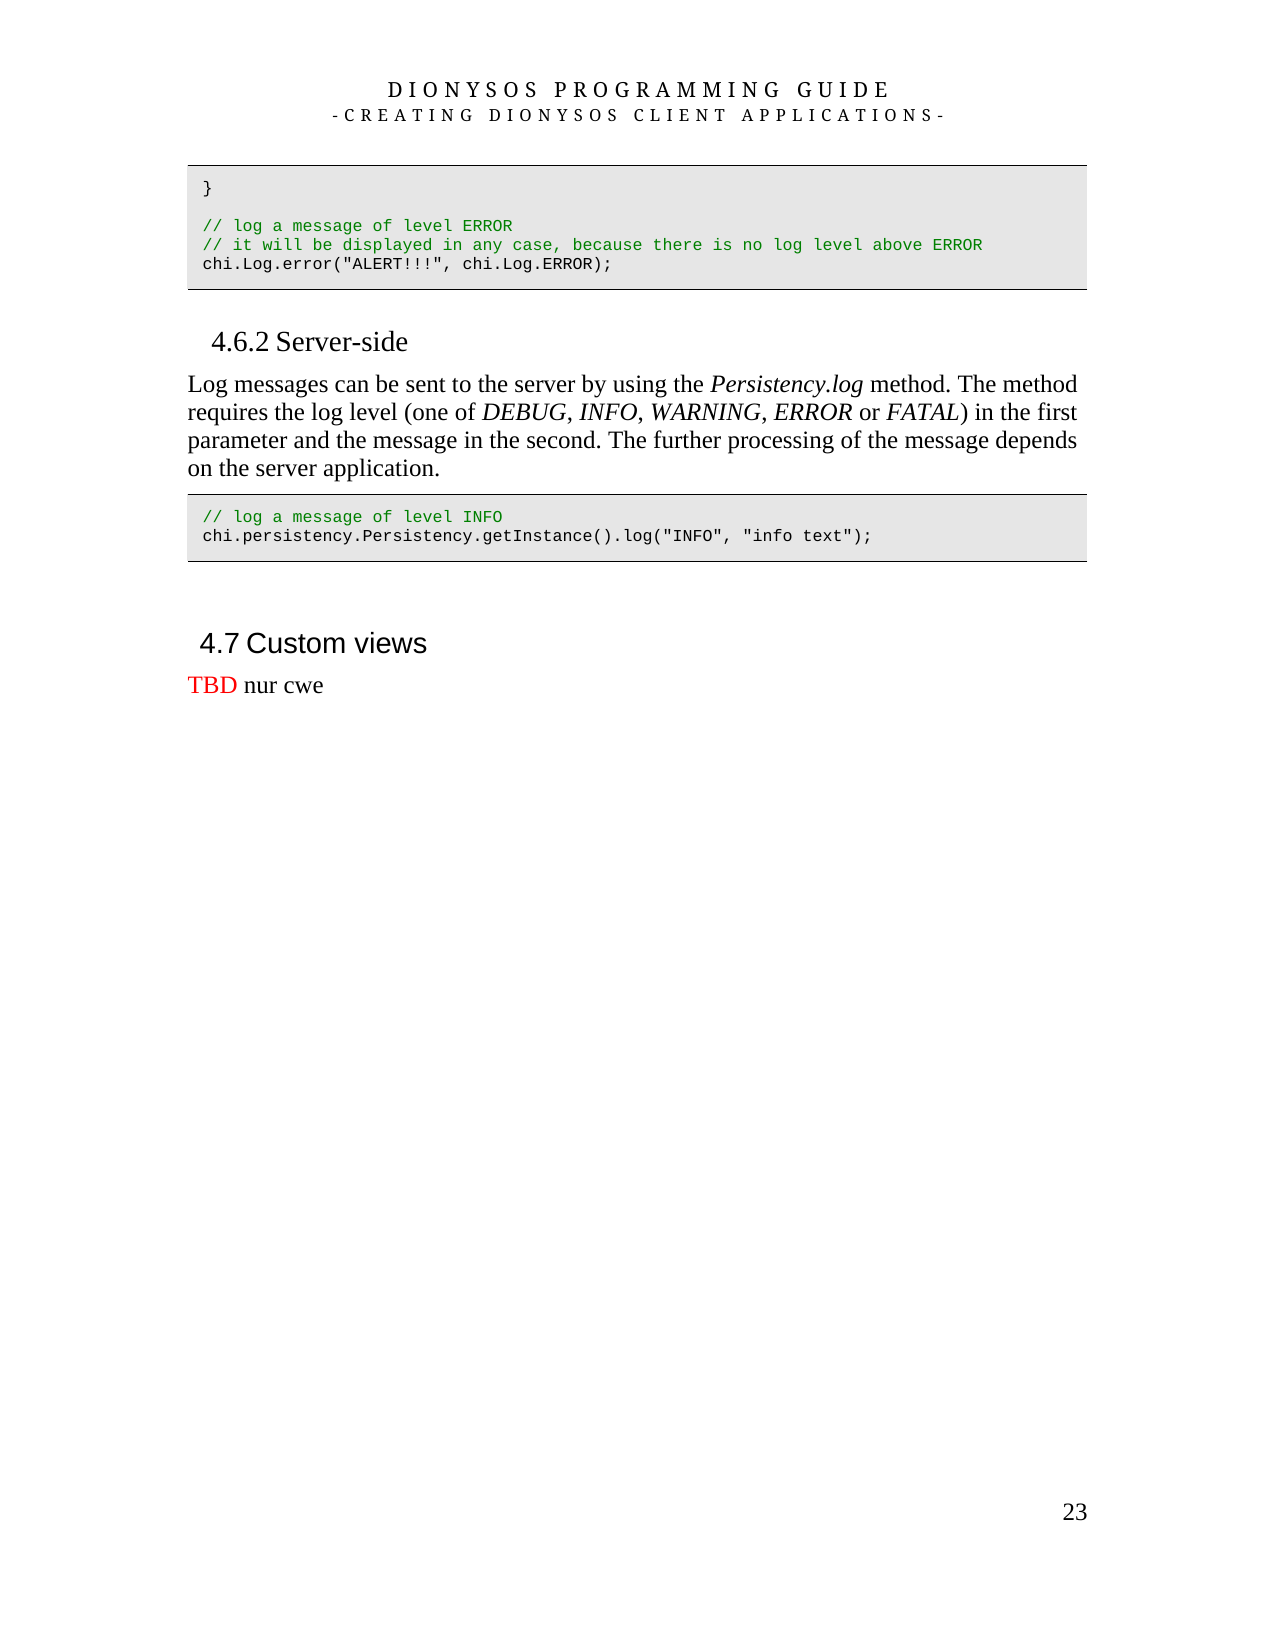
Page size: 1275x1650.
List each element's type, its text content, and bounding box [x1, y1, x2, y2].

text // log a message of level INFO chi.persistency.Persistency.getInstance().log("INFO", "info text"); [187, 495, 1087, 561]
text } [187, 166, 1087, 184]
text // it will be displayed in any case, because there is no log level above ERROR chi.Log.error("ALERT!!!", chi.Log.ERROR); [187, 221, 1087, 289]
text Log messages can be sent to the server by using the Persistency.log method. The method requires the log level (one of DEBUG, INFO, WARNING, ERROR or FATAL) in the first parameter and the message in the second. The further processing of the message depends on the server application. [187, 371, 1087, 481]
text TBD nur cwe [187, 672, 1087, 699]
subtitle Custom views [187, 627, 1087, 659]
subtitle Server-side [187, 326, 1087, 358]
text // log a message of level ERROR [187, 203, 1087, 221]
